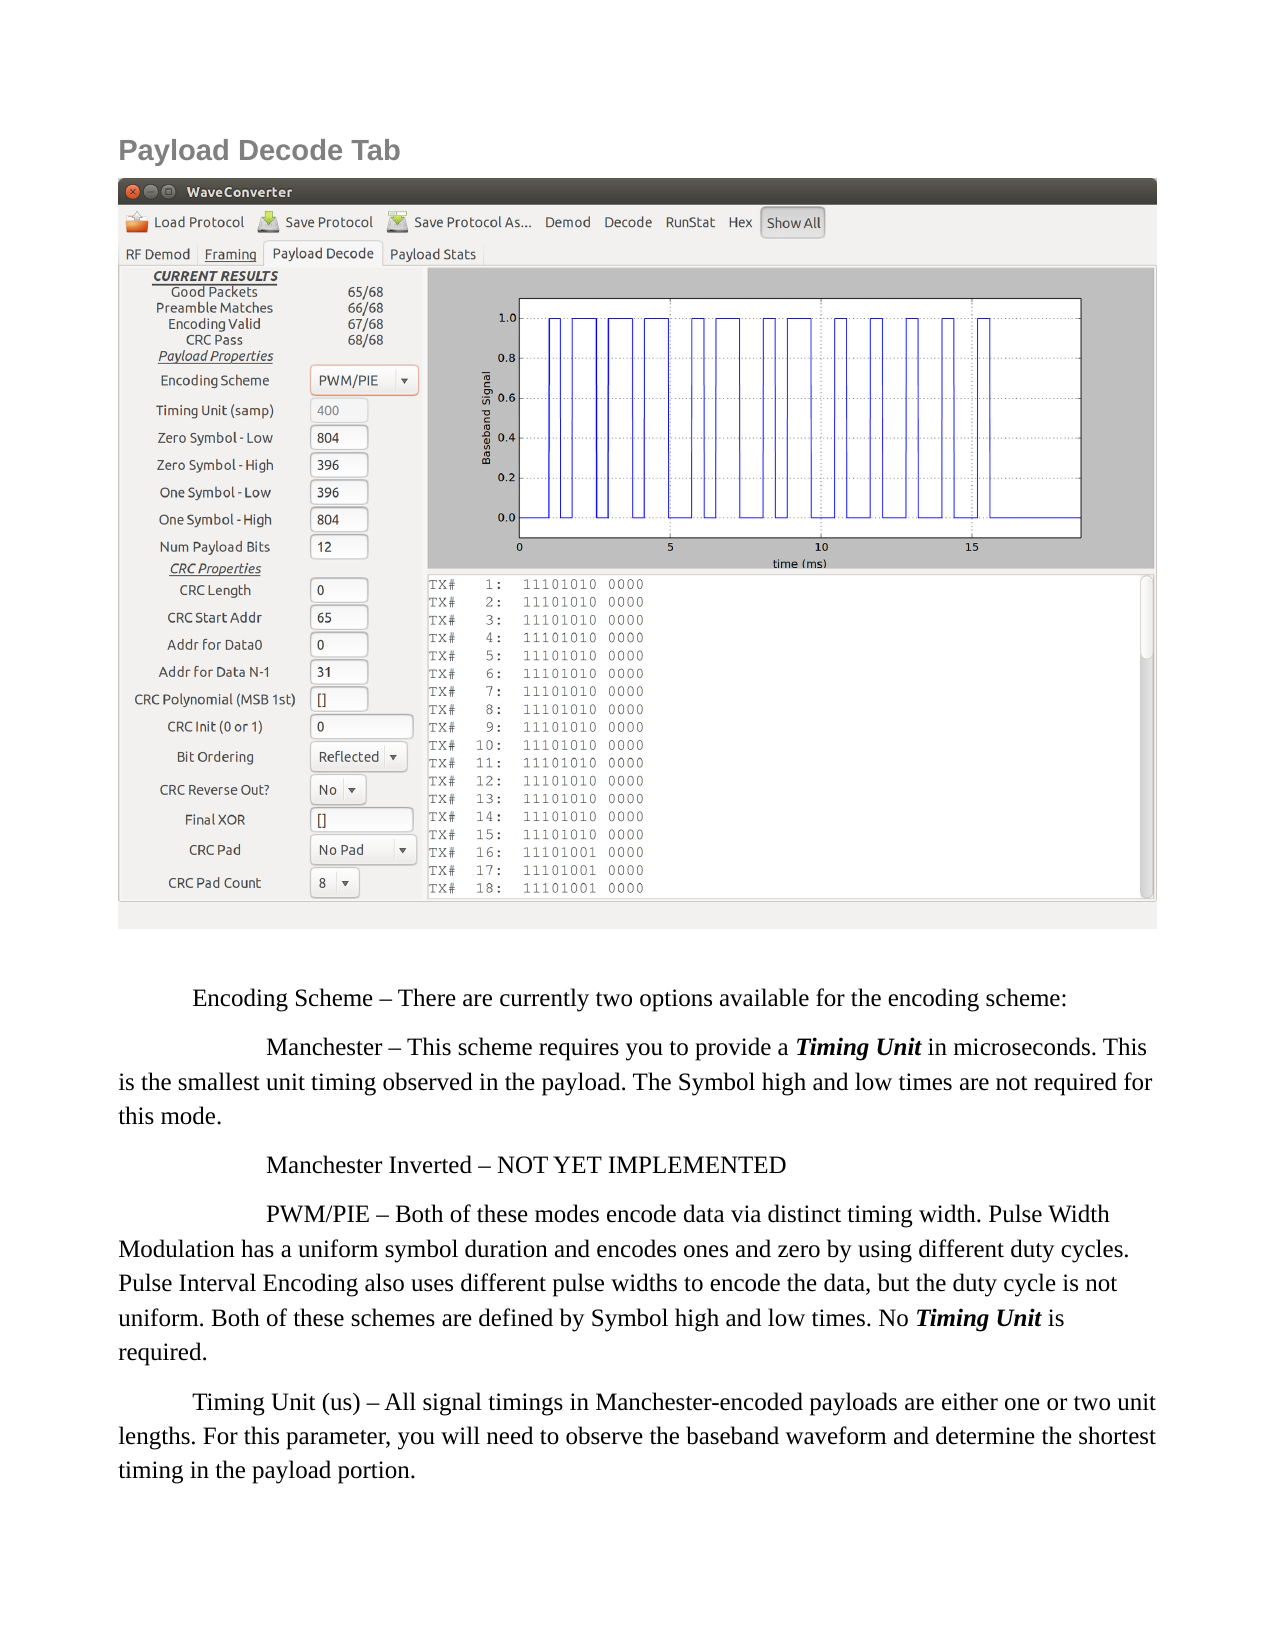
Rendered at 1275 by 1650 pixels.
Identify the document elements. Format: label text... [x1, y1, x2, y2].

text Encoding Scheme – There are currently two options available for the encoding scheme: [118, 983, 1157, 1012]
picture [118, 178, 1157, 929]
text Timing Unit (us) – All signal timings in Manchester-encoded payloads are either one or two unit lengths. For this parameter, you will need to observe the baseband waveform and determine the shortest timing in the payload portion. [118, 1387, 1157, 1484]
text PWM/PIE – Both of these modes encode data via distinct timing width. Pulse Width Modulation has a uniform symbol duration and encodes ones and zero by using different duty cycles. Pulse Interval Encoding also uses different pulse widths to encode the data, but the duty cycle is not uniform. Both of these schemes are defined by Symbol high and low times. No Timing Unit is required. [118, 1199, 1157, 1366]
text Manchester Inverted – NOT YET IMPLEMENTED [118, 1151, 1157, 1179]
subtitle Payload Decode Tab [118, 133, 1157, 166]
text Manchester – This scheme requires you to provide a Timing Unit in microseconds. This is the smallest unit timing observed in the payload. The Symbol high and low times are not required for this mode. [118, 1032, 1157, 1130]
